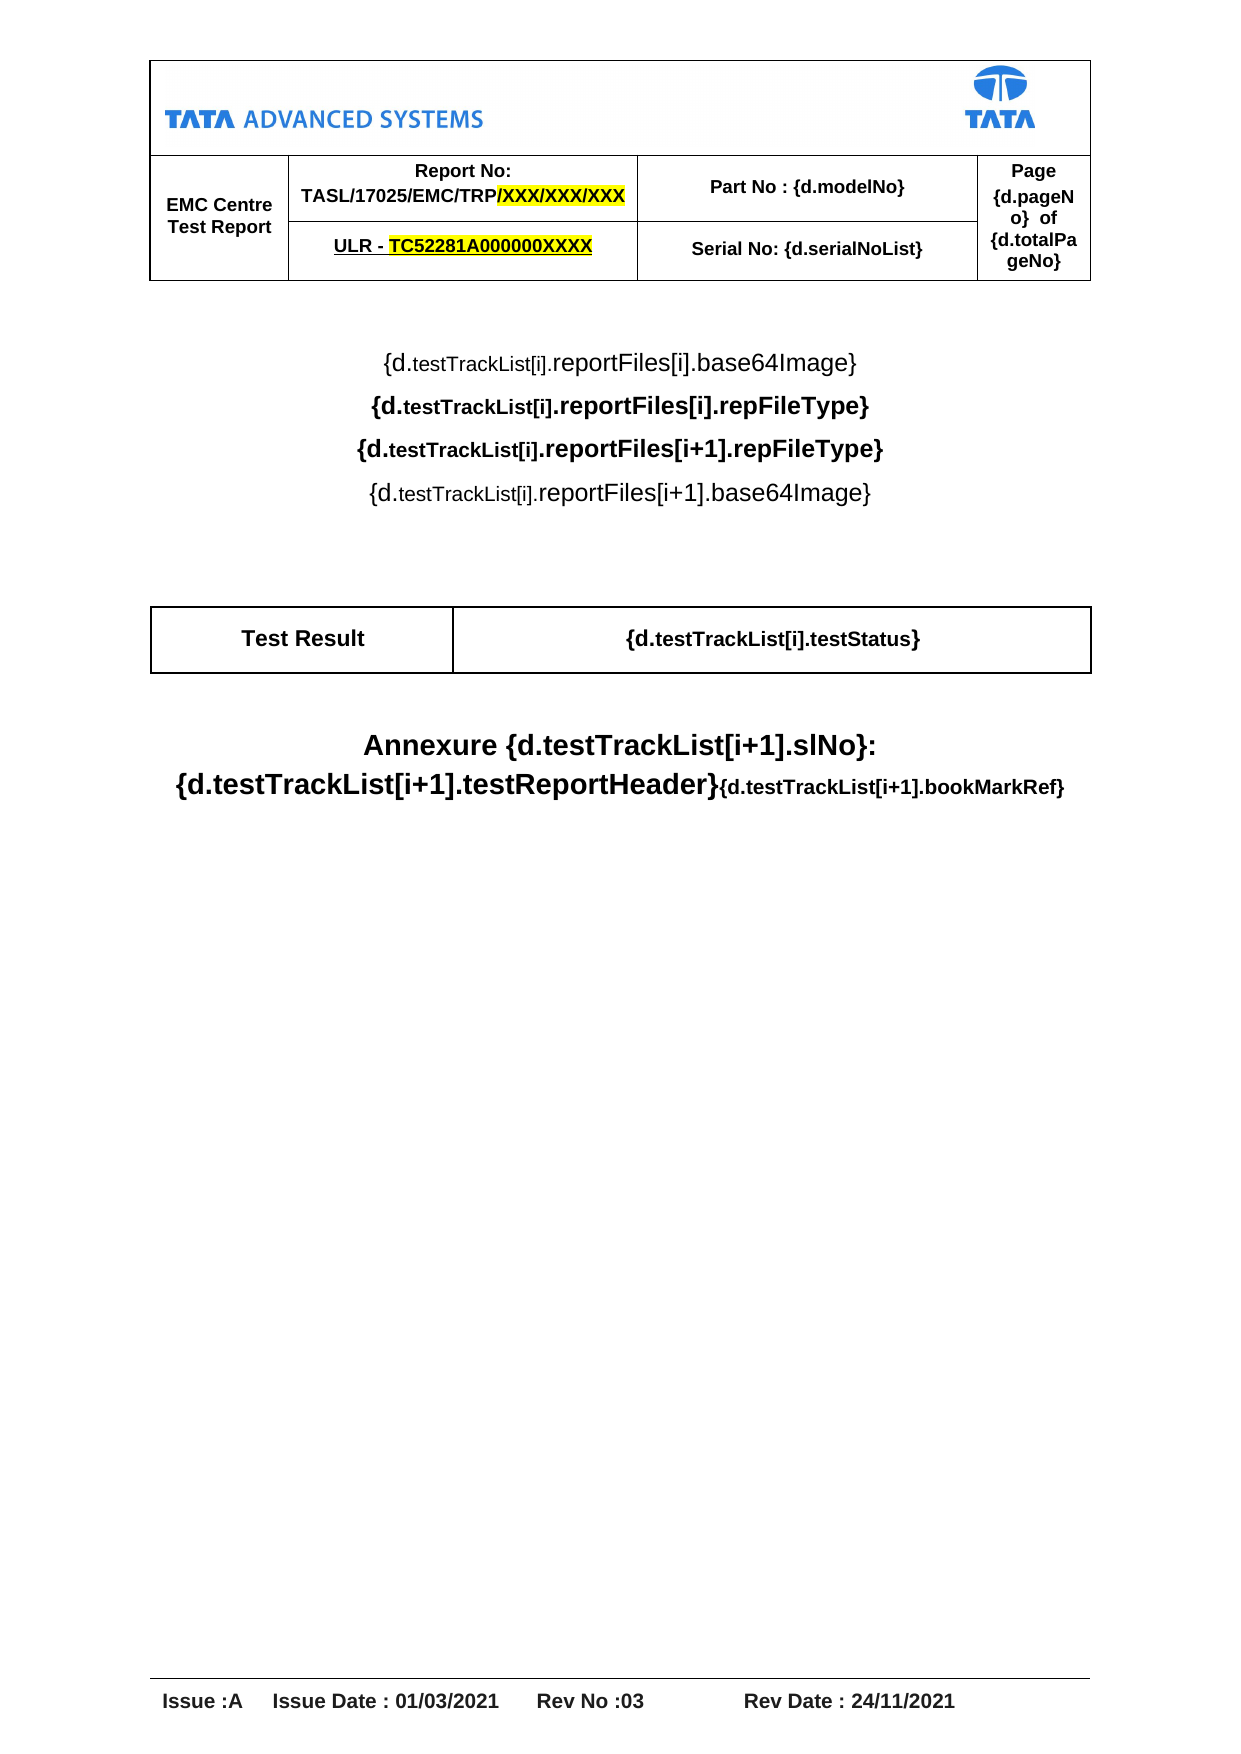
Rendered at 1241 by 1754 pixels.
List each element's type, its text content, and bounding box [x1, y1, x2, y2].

table_header {d.testTrackList[i].testStatus} [454, 608, 1090, 672]
text {d.testTrackList[i].reportFiles[i+1].base64Image} [150, 478, 1090, 506]
subtitle Annexure {d.testTrackList[i+1].slNo}: {d.testTrackList[i+1].testReportHeader}{d.testTrackList[i+1].bookMarkRef} [150, 728, 1090, 801]
text {d.testTrackList[i].reportFiles[i+1].repFileType} [150, 434, 1090, 463]
table_header Test Result [152, 608, 452, 672]
text {d.testTrackList[i].reportFiles[i].repFileType} [150, 391, 1090, 420]
picture [165, 65, 1035, 147]
text {d.testTrackList[i].reportFiles[i].base64Image} [150, 348, 1090, 377]
